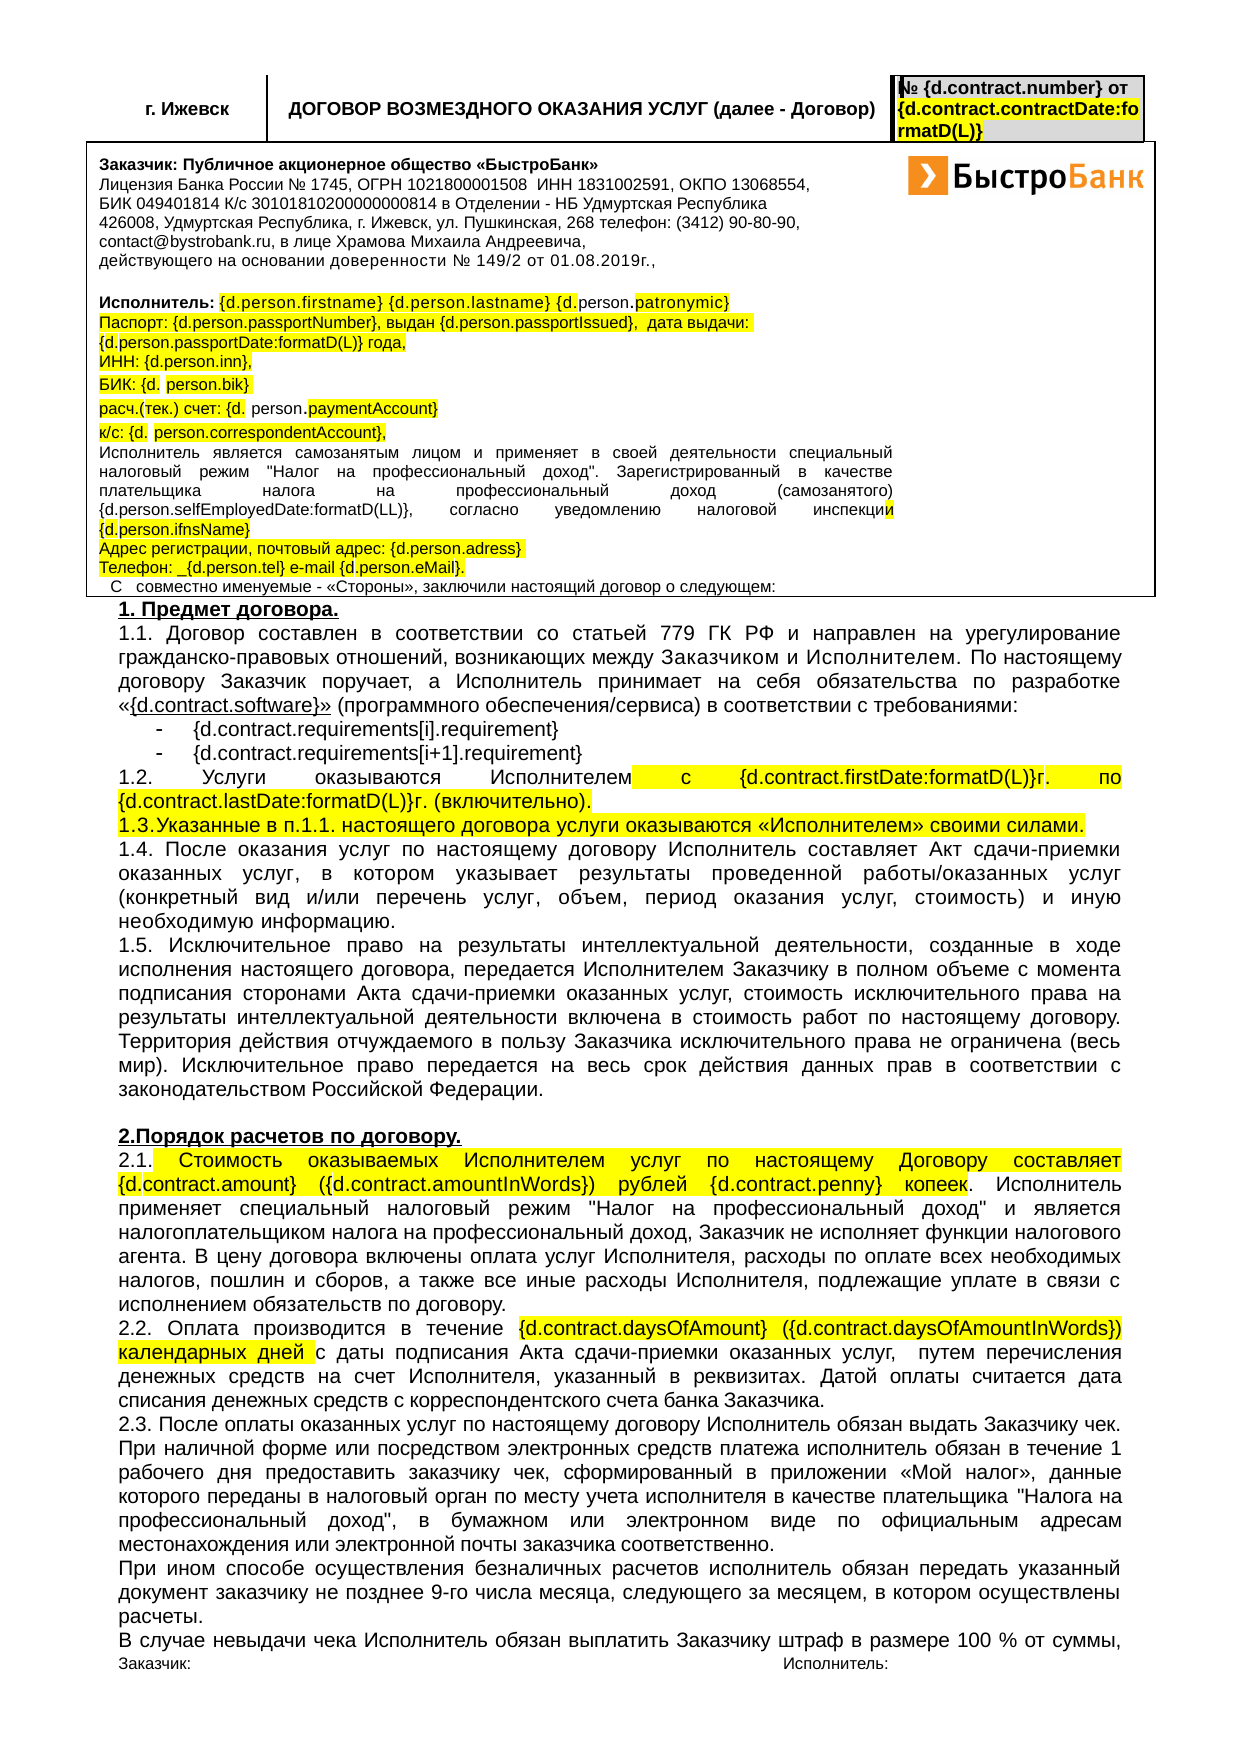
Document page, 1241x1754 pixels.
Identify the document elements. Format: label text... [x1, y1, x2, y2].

text 2.2. Оплата производится в течение {d.contract.daysOfAmount} ({d.contract.daysOfAmountInWords}) календарных дней с даты подписания Акта сдачи-приемки оказанных услуг, путем перечисления денежных средств на счет Исполнителя, указанный в реквизитах. Датой оплаты считается дата списания денежных средств с корреспондентского счета банка Заказчика. [118, 1316, 1122, 1412]
text 1.4. После оказания услуг по настоящему договору Исполнитель составляет Акт сдачи-приемки оказанных услуг, в котором указывает результаты проведенной работы/оказанных услуг (конкретный вид и/или перечень услуг, объем, период оказания услуг, стоимость) и иную необходимую информацию. [118, 837, 1122, 933]
text 1.3.Указанные в п.1.1. настоящего договора услуги оказываются «Исполнителем» своими силами. [118, 813, 1122, 837]
text 2.3. После оплаты оказанных услуг по настоящему договору Исполнитель обязан выдать Заказчику чек. При наличной форме или посредством электронных средств платежа исполнитель обязан в течение 1 рабочего дня предоставить заказчику чек, сформированный в приложении «Мой налог», данные которого переданы в налоговый орган по месту учета исполнителя в качестве плательщика "Налога на профессиональный доход", в бумажном или электронном виде по официальным адресам местонахождения или электронной почты заказчика соответственно. [118, 1412, 1122, 1556]
text 1.5. Исключительное право на результаты интеллектуальной деятельности, созданные в ходе исполнения настоящего договора, передается Исполнителем Заказчику в полном объеме с момента подписания сторонами Акта сдачи-приемки оказанных услуг, стоимость исключительного права на результаты интеллектуальной деятельности включена в стоимость работ по настоящему договору. Территория действия отчуждаемого в пользу Заказчика исключительного права не ограничена (весь мир). Исключительное право передается на весь срок действия данных прав в соответствии с законодательством Российской Федерации. [118, 933, 1122, 1100]
table_header № {d.contract.number} от {d.contract.contractDate:formatD(L)} [904, 77, 1143, 141]
table_header [1150, 75, 1155, 141]
table_header ДОГОВОР ВОЗМЕЗДНОГО ОКАЗАНИЯ УСЛУГ (далее - Договор) [268, 75, 890, 141]
table_header г. Ижевск [86, 75, 266, 141]
text При ином способе осуществления безналичных расчетов исполнитель обязан передать указанный документ заказчику не позднее 9-го числа месяца, следующего за месяцем, в котором осуществлены расчеты. [118, 1556, 1122, 1627]
table_cell [905, 142, 1154, 596]
text 2.Порядок расчетов по договору. [118, 1124, 1122, 1148]
table_header [1145, 75, 1150, 141]
text 2.1. Стоимость оказываемых Исполнителем услуг по настоящему Договору составляет {d.contract.amount} ({d.contract.amountInWords}) рублей {d.contract.penny} копеек. Исполнитель применяет специальный налоговый режим "Налог на профессиональный доход" и является налогоплательщиком налога на профессиональный доход, Заказчик не исполняет функции налогового агента. В цену договора включены оплата услуг Исполнителя, расходы по оплате всех необходимых налогов, пошлин и сборов, а также все иные расходы Исполнителя, подлежащие уплате в связи с исполнением обязательств по договору. [118, 1148, 1122, 1316]
table_header С совместно именуемые - «Стороны», заключили настоящий договор о следующем: [99, 577, 905, 596]
list {d.contract.requirements[i].requirement} [156, 717, 1122, 741]
list {d.contract.requirements[i+1].requirement} [156, 741, 1122, 765]
text 1.2. Услуги оказываются Исполнителем с {d.contract.firstDate:formatD(L)}г. по {d.contract.lastDate:formatD(L)}г. (включительно). [118, 765, 1122, 813]
table_cell Заказчик: Публичное акционерное общество «БыстроБанк» Лицензия Банка России № 1745, ОГРН 1021800001508 ИНН 1831002591, ОКПО 13068554, БИК 049401814 К/с 30101810200000000814 в Отделении - НБ Удмуртская Республика 426008, Удмуртская Республика, г. Ижевск, ул. Пушкинская, 268 телефон: (3412) 90-80-90, contact@bystrobank.ru, в лице Храмова Михаила Андреевича, действующего на основании доверенности № 149/2 от 01.08.2019г., Исполнитель: {d.person.firstname} {d.person.lastname} {d.person.patronymic} Паспорт: {d.person.passportNumber}, выдан {d.person.passportIssued}, дата выдачи: {d.person.passportDate:formatD(L)} года, ИНН: {d.person.inn}, БИК: {d. person.bik} расч.(тек.) счет: {d. person.paymentAccount} к/с: {d. person.correspondentAccount}, Исполнитель является самозанятым лицом и применяет в своей деятельности специальный налоговый режим "Налог на профессиональный доход". Зарегистрированный в качестве плательщика налога на профессиональный доход (самозанятого) {d.person.selfEmployedDate:formatD(LL)}, согласно уведомлению налоговой инспекции {d.person.ifnsName} Адрес регистрации, почтовый адрес: {d.person.adress} Телефон: _{d.person.tel} е-mail {d.person.eMail}. [87, 143, 905, 596]
text 1.1. Договор составлен в соответствии со статьей 779 ГК РФ и направлен на урегулирование гражданско-правовых отношений, возникающих между Заказчиком и Исполнителем. По настоящему договору Заказчик поручает, а Исполнитель принимает на себя обязательства по разработке «{d.contract.software}» (программного обеспечения/сервиса) в соответствии с требованиями: [118, 621, 1122, 717]
text 1. Предмет договора. [118, 597, 1122, 621]
text В случае невыдачи чека Исполнитель обязан выплатить Заказчику штраф в размере 100 % от суммы, [118, 1627, 1122, 1651]
